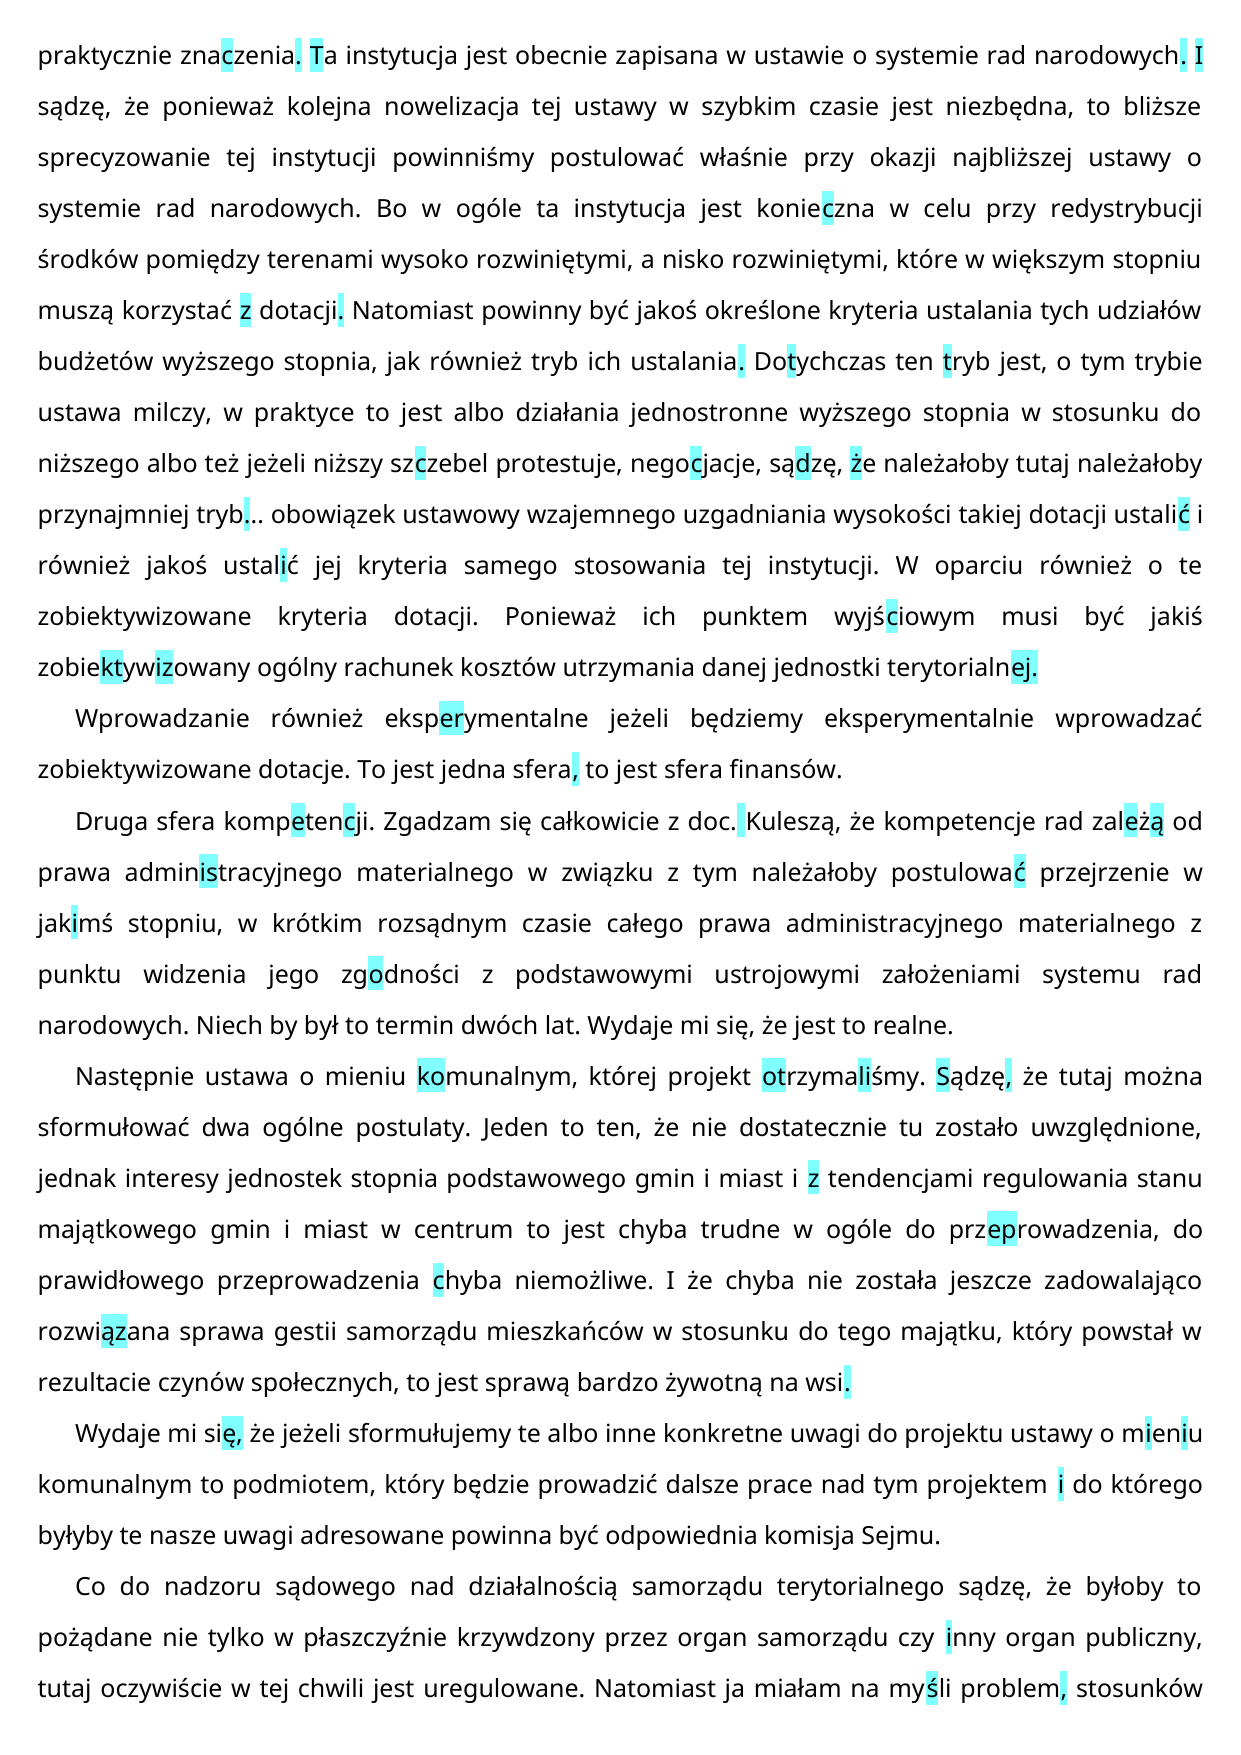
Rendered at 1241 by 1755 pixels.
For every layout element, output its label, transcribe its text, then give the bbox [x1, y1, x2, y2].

text Co do nadzoru sądowego nad działalnością samorządu terytorialnego sądzę, że byłoby to pożądane nie tylko w płaszczyźnie krzywdzony przez organ samorządu czy inny organ publiczny, tutaj oczywiście w tej chwili jest uregulowane. Natomiast ja miałam na myśli problem, stosunków [37, 1569, 1203, 1705]
text Wprowadzanie również eksperymentalne jeżeli będziemy eksperymentalnie wprowadzać zobiektywizowane dotacje. To jest jedna sfera, to jest sfera finansów. [37, 701, 1203, 786]
text Następnie ustawa o mieniu komunalnym, której projekt otrzymaliśmy. Sądzę, że tutaj można sformułować dwa ogólne postulaty. Jeden to ten, że nie dostatecznie tu zostało uwzględnione, jednak interesy jednostek stopnia podstawowego gmin i miast i z tendencjami regulowania stanu majątkowego gmin i miast w centrum to jest chyba trudne w ogóle do przeprowadzenia, do prawidłowego przeprowadzenia chyba niemożliwe. I że chyba nie została jeszcze zadowalająco rozwiązana sprawa gestii samorządu mieszkańców w stosunku do tego majątku, który powstał w rezultacie czynów społecznych, to jest sprawą bardzo żywotną na wsi. [37, 1058, 1203, 1399]
text Druga sfera kompetencji. Zgadzam się całkowicie z doc. Kuleszą, że kompetencje rad zależą od prawa administracyjnego materialnego w związku z tym należałoby postulować przejrzenie w jakimś stopniu, w krótkim rozsądnym czasie całego prawa administracyjnego materialnego z punktu widzenia jego zgodności z podstawowymi ustrojowymi założeniami systemu rad narodowych. Niech by był to termin dwóch lat. Wydaje mi się, że jest to realne. [37, 803, 1203, 1041]
text praktycznie znaczenia. Ta instytucja jest obecnie zapisana w ustawie o systemie rad narodowych. I sądzę, że ponieważ kolejna nowelizacja tej ustawy w szybkim czasie jest niezbędna, to bliższe sprecyzowanie tej instytucji powinniśmy postulować właśnie przy okazji najbliższej ustawy o systemie rad narodowych. Bo w ogóle ta instytucja jest konieczna w celu przy redystrybucji środków pomiędzy terenami wysoko rozwiniętymi, a nisko rozwiniętymi, które w większym stopniu muszą korzystać z dotacji. Natomiast powinny być jakoś określone kryteria ustalania tych udziałów budżetów wyższego stopnia, jak również tryb ich ustalania. Dotychczas ten tryb jest, o tym trybie ustawa milczy, w praktyce to jest albo działania jednostronne wyższego stopnia w stosunku do niższego albo też jeżeli niższy szczebel protestuje, negocjacje, sądzę, że należałoby tutaj należałoby przynajmniej tryb... obowiązek ustawowy wzajemnego uzgadniania wysokości takiej dotacji ustalić i również jakoś ustalić jej kryteria samego stosowania tej instytucji. W oparciu również o te zobiektywizowane kryteria dotacji. Ponieważ ich punktem wyjściowym musi być jakiś zobiektywizowany ogólny rachunek kosztów utrzymania danej jednostki terytorialnej. [37, 37, 1203, 684]
text Wydaje mi się, że jeżeli sformułujemy te albo inne konkretne uwagi do projektu ustawy o mieniu komunalnym to podmiotem, który będzie prowadzić dalsze prace nad tym projektem i do którego byłyby te nasze uwagi adresowane powinna być odpowiednia komisja Sejmu. [37, 1416, 1203, 1552]
